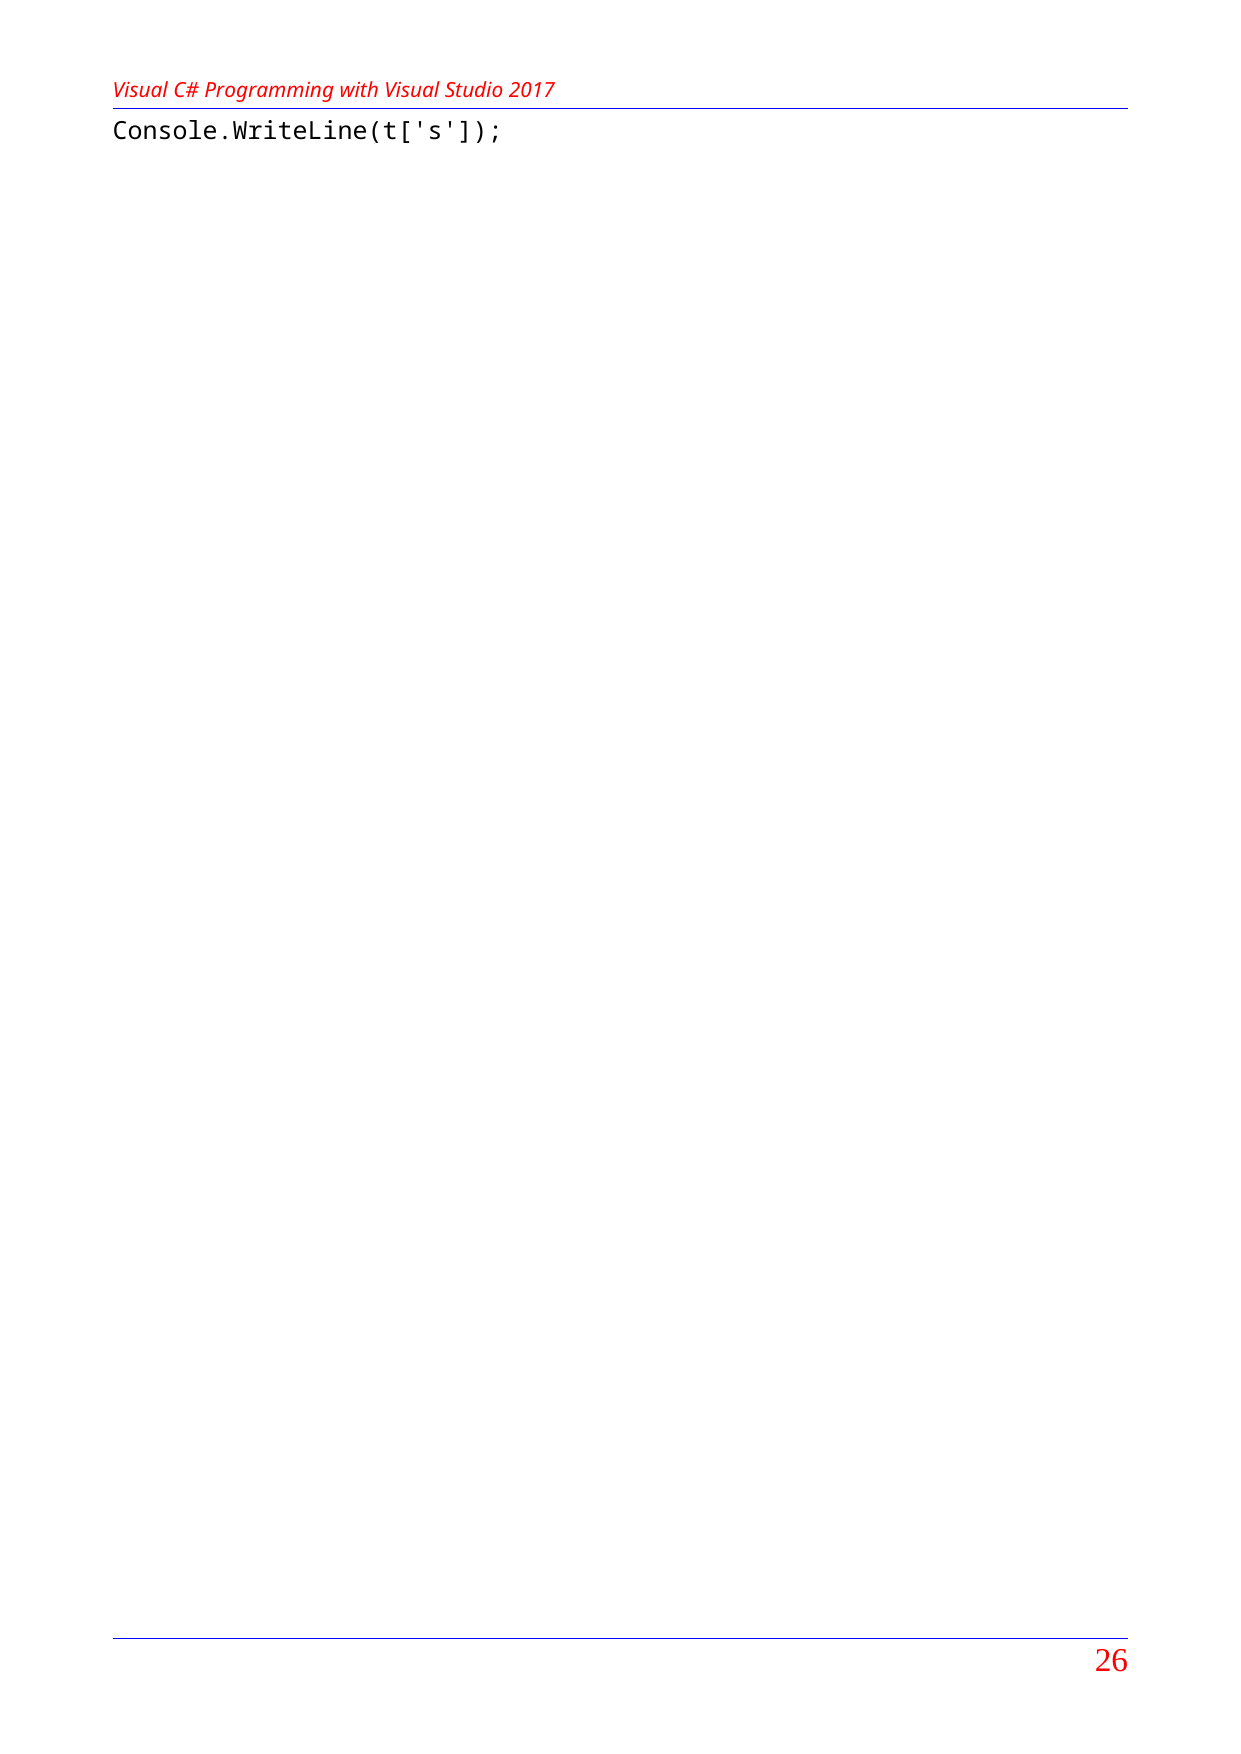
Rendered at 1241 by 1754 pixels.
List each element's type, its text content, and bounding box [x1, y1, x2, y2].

text Console.WriteLine(t['s']); [112, 112, 1128, 147]
